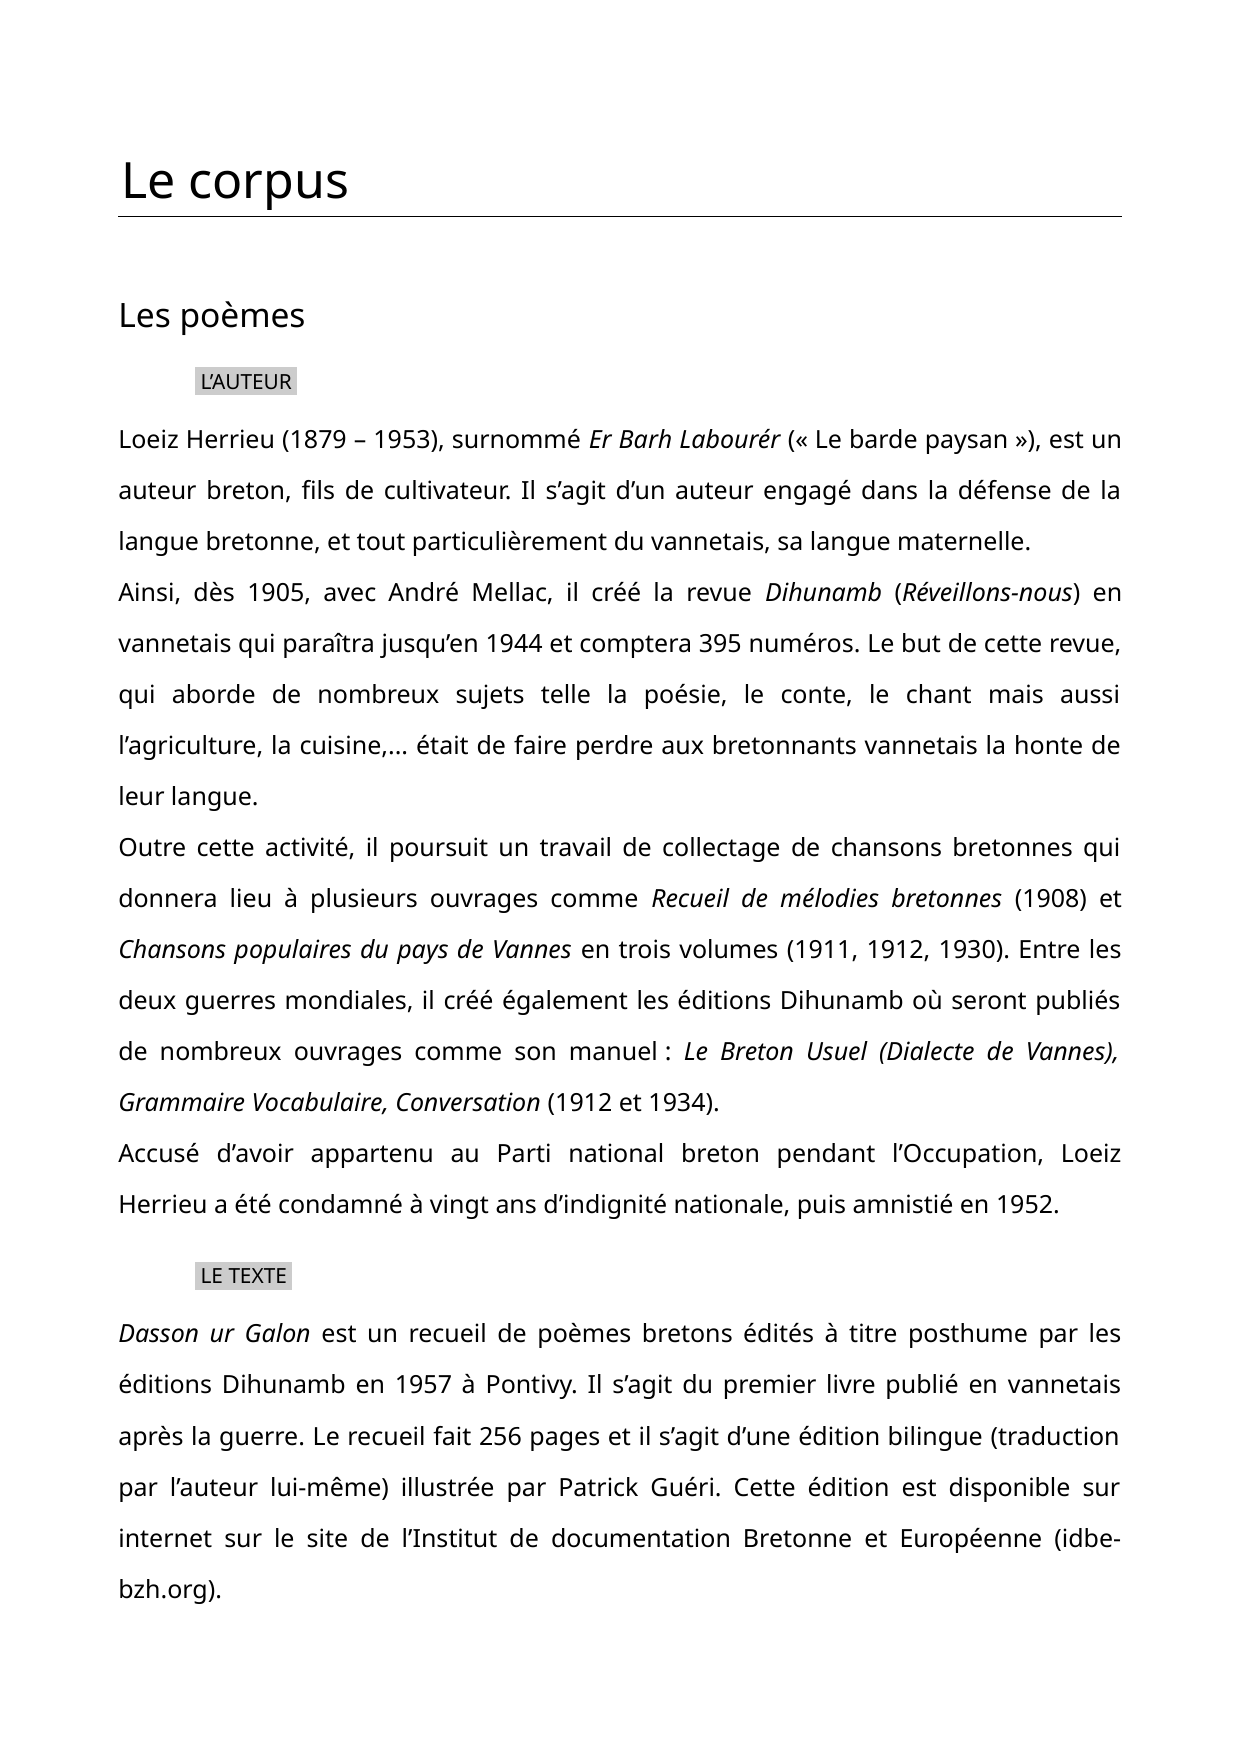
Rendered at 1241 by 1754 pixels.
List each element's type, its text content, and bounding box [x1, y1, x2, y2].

subtitle L’auteur [297, 367, 1122, 395]
text Loeiz Herrieu (1879 – 1953), surnommé Er Barh Labourér (« Le barde paysan »), est un auteur breton, fils de cultivateur. Il s’agit d’un auteur engagé dans la défense de la langue bretonne, et tout particulièrement du vannetais, sa langue maternelle. [118, 421, 1122, 557]
text Accusé d’avoir appartenu au Parti national breton pendant l’Occupation, Loeiz Herrieu a été condamné à vingt ans d’indignité nationale, puis amnistié en 1952. [118, 1136, 1122, 1221]
text Outre cette activité, il poursuit un travail de collectage de chansons bretonnes qui donnera lieu à plusieurs ouvrages comme Recueil de mélodies bretonnes (1908) et Chansons populaires du pays de Vannes en trois volumes (1911, 1912, 1930). Entre les deux guerres mondiales, il créé également les éditions Dihunamb où seront publiés de nombreux ouvrages comme son manuel : Le Breton Usuel (Dialecte de Vannes), Grammaire Vocabulaire, Conversation (1912 et 1934). [118, 830, 1122, 1119]
subtitle Les poèmes [118, 292, 1122, 337]
subtitle Le corpus [118, 142, 1122, 216]
subtitle Le texte [292, 1262, 1122, 1290]
text Dasson ur Galon est un recueil de poèmes bretons édités à titre posthume par les éditions Dihunamb en 1957 à Pontivy. Il s’agit du premier livre publié en vannetais après la guerre. Le recueil fait 256 pages et il s’agit d’une édition bilingue (traduction par l’auteur lui-même) illustrée par Patrick Guéri. Cette édition est disponible sur internet sur le site de l’Institut de documentation Bretonne et Européenne (idbe-bzh.org). [118, 1316, 1122, 1605]
text Ainsi, dès 1905, avec André Mellac, il créé la revue Dihunamb (Réveillons-nous) en vannetais qui paraîtra jusqu’en 1944 et comptera 395 numéros. Le but de cette revue, qui aborde de nombreux sujets telle la poésie, le conte, le chant mais aussi l’agriculture, la cuisine,... était de faire perdre aux bretonnants vannetais la honte de leur langue. [118, 574, 1122, 813]
